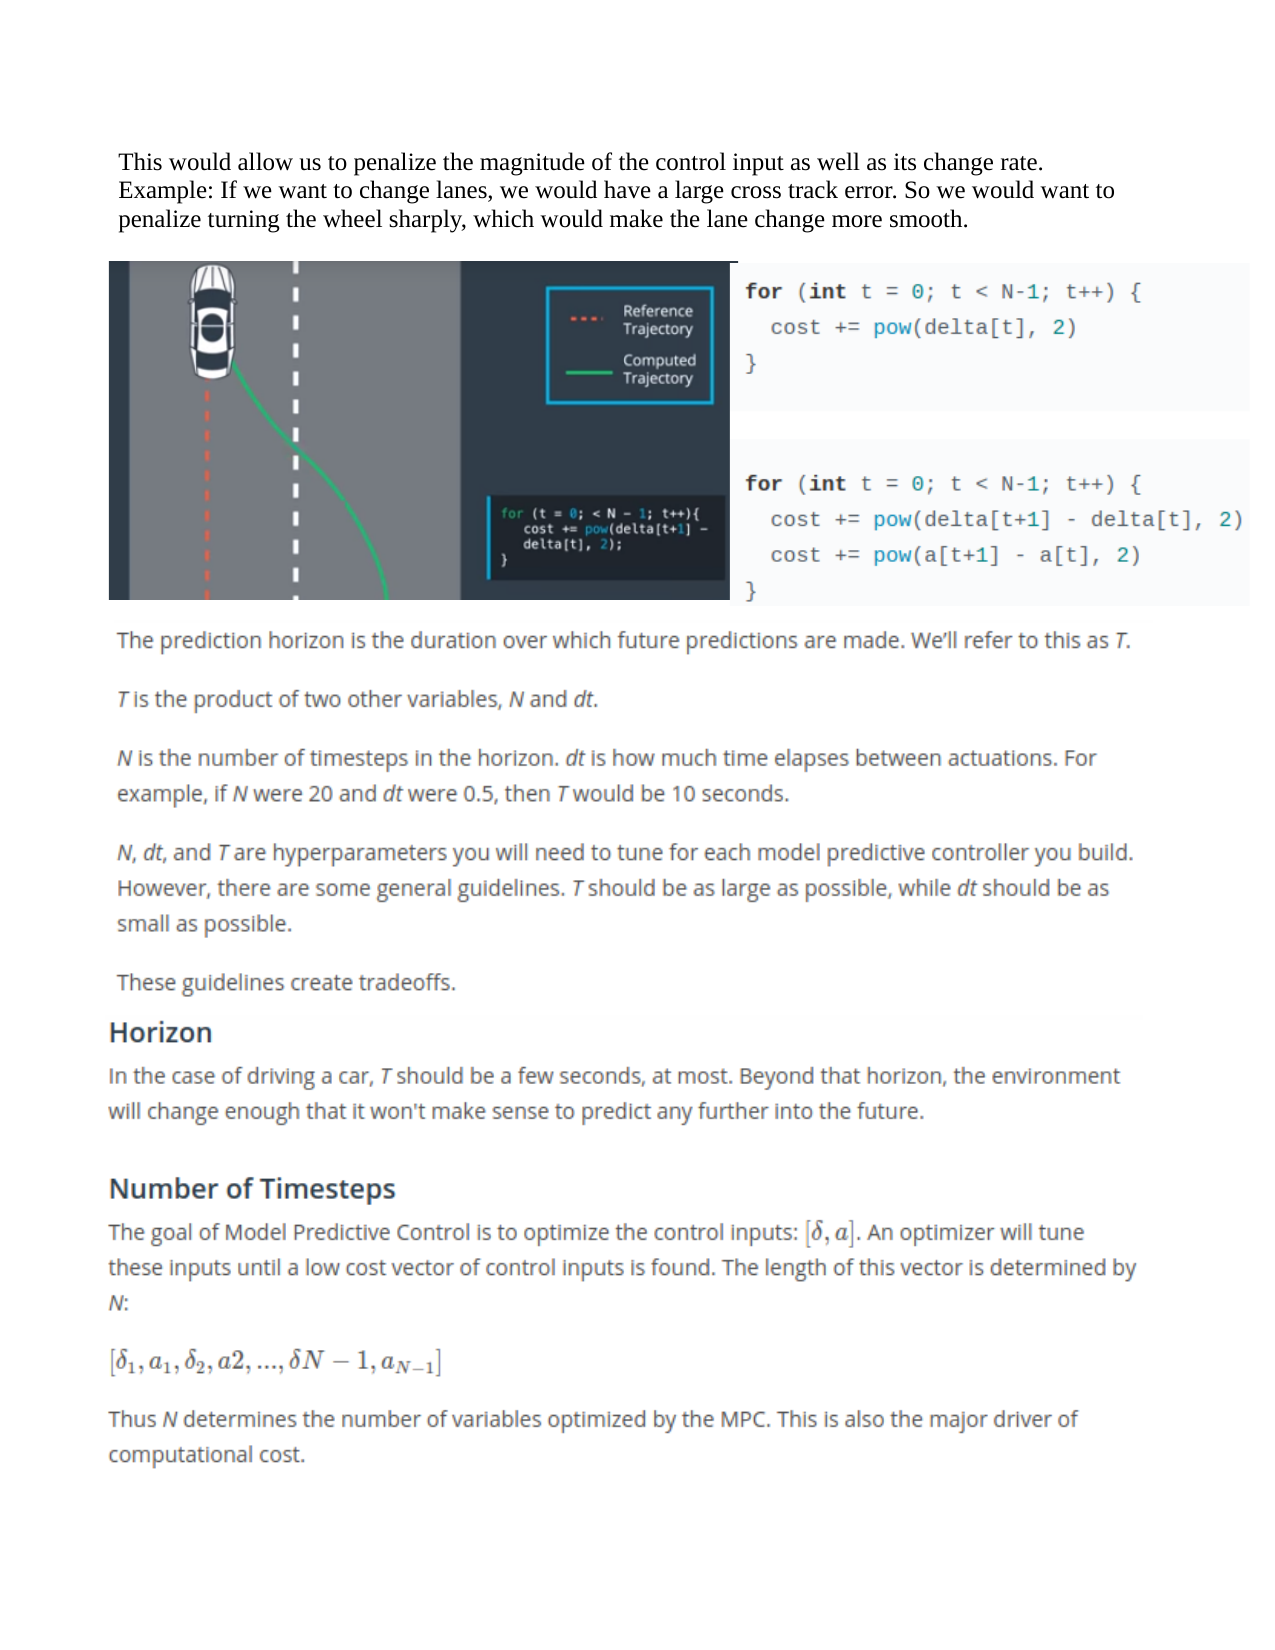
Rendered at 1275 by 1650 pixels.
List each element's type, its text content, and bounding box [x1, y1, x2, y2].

text This would allow us to penalize the magnitude of the control input as well as its change rate. [118, 147, 1157, 176]
text Example: If we want to change lanes, we would have a large cross track error. So we would want to penalize turning the wheel sharply, which would make the lane change more smooth. [118, 176, 1157, 233]
picture [104, 1015, 1144, 1487]
picture [108, 261, 1250, 606]
picture [114, 620, 1153, 1003]
